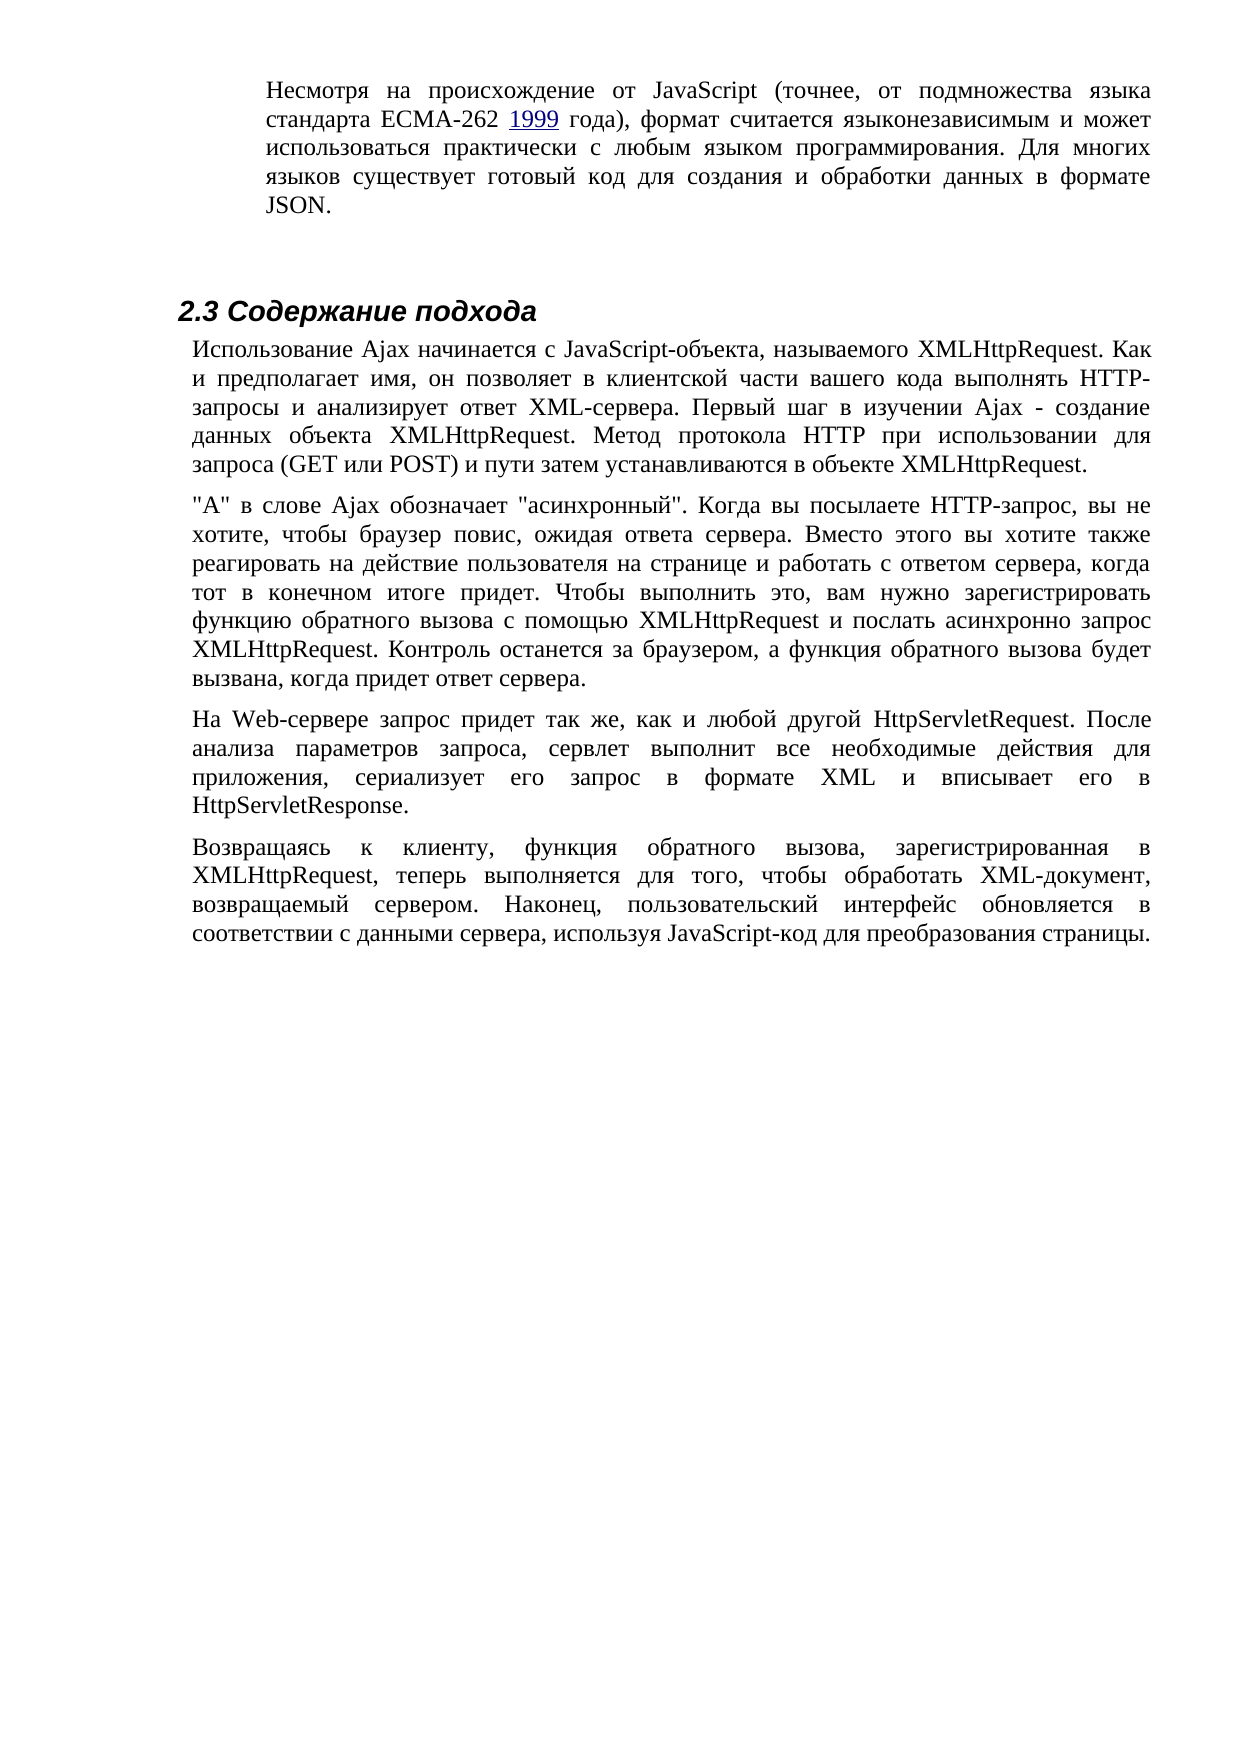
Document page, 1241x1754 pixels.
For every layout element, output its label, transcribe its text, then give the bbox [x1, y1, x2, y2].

subtitle Содержание подхода [170, 294, 1152, 328]
text Использование Ajax начинается с JavaScript-объекта, называемого XMLHttpRequest. Как и предполагает имя, он позволяет в клиентской части вашего кода выполнять HTTP-запросы и анализирует ответ XML-сервера. Первый шаг в изучении Ajax - создание данных объекта XMLHttpRequest. Метод протокола HTTP при использовании для запроса (GET или POST) и пути затем устанавливаются в объекте XMLHttpRequest. [192, 334, 1152, 478]
text Несмотря на происхождение от JavaScript (точнее, от подмножества языка стандарта ECMA-262 1999 года), формат считается языконезависимым и может использоваться практически с любым языком программирования. Для многих языков существует готовый код для создания и обработки данных в формате JSON. [266, 75, 1152, 219]
text На Web-сервере запрос придет так же, как и любой другой HttpServletRequest. После анализа параметров запроса, сервлет выполнит все необходимые действия для приложения, сериализует его запрос в формате XML и вписывает его в HttpServletResponse. [192, 704, 1152, 819]
text "A" в слове Ajax обозначает "асинхронный". Когда вы посылаете HTTP-запрос, вы не хотите, чтобы браузер повис, ожидая ответа сервера. Вместо этого вы хотите также реагировать на действие пользователя на странице и работать с ответом сервера, когда тот в конечном итоге придет. Чтобы выполнить это, вам нужно зарегистрировать функцию обратного вызова с помощью XMLHttpRequest и послать асинхронно запрос XMLHttpRequest. Контроль останется за браузером, а функция обратного вызова будет вызвана, когда придет ответ сервера. [192, 491, 1152, 692]
text Возвращаясь к клиенту, функция обратного вызова, зарегистрированная в XMLHttpRequest, теперь выполняется для того, чтобы обработать XML-документ, возвращаемый сервером. Наконец, пользовательский интерфейс обновляется в соответствии с данными сервера, используя JavaScript-код для преобразования страницы. [192, 832, 1152, 947]
